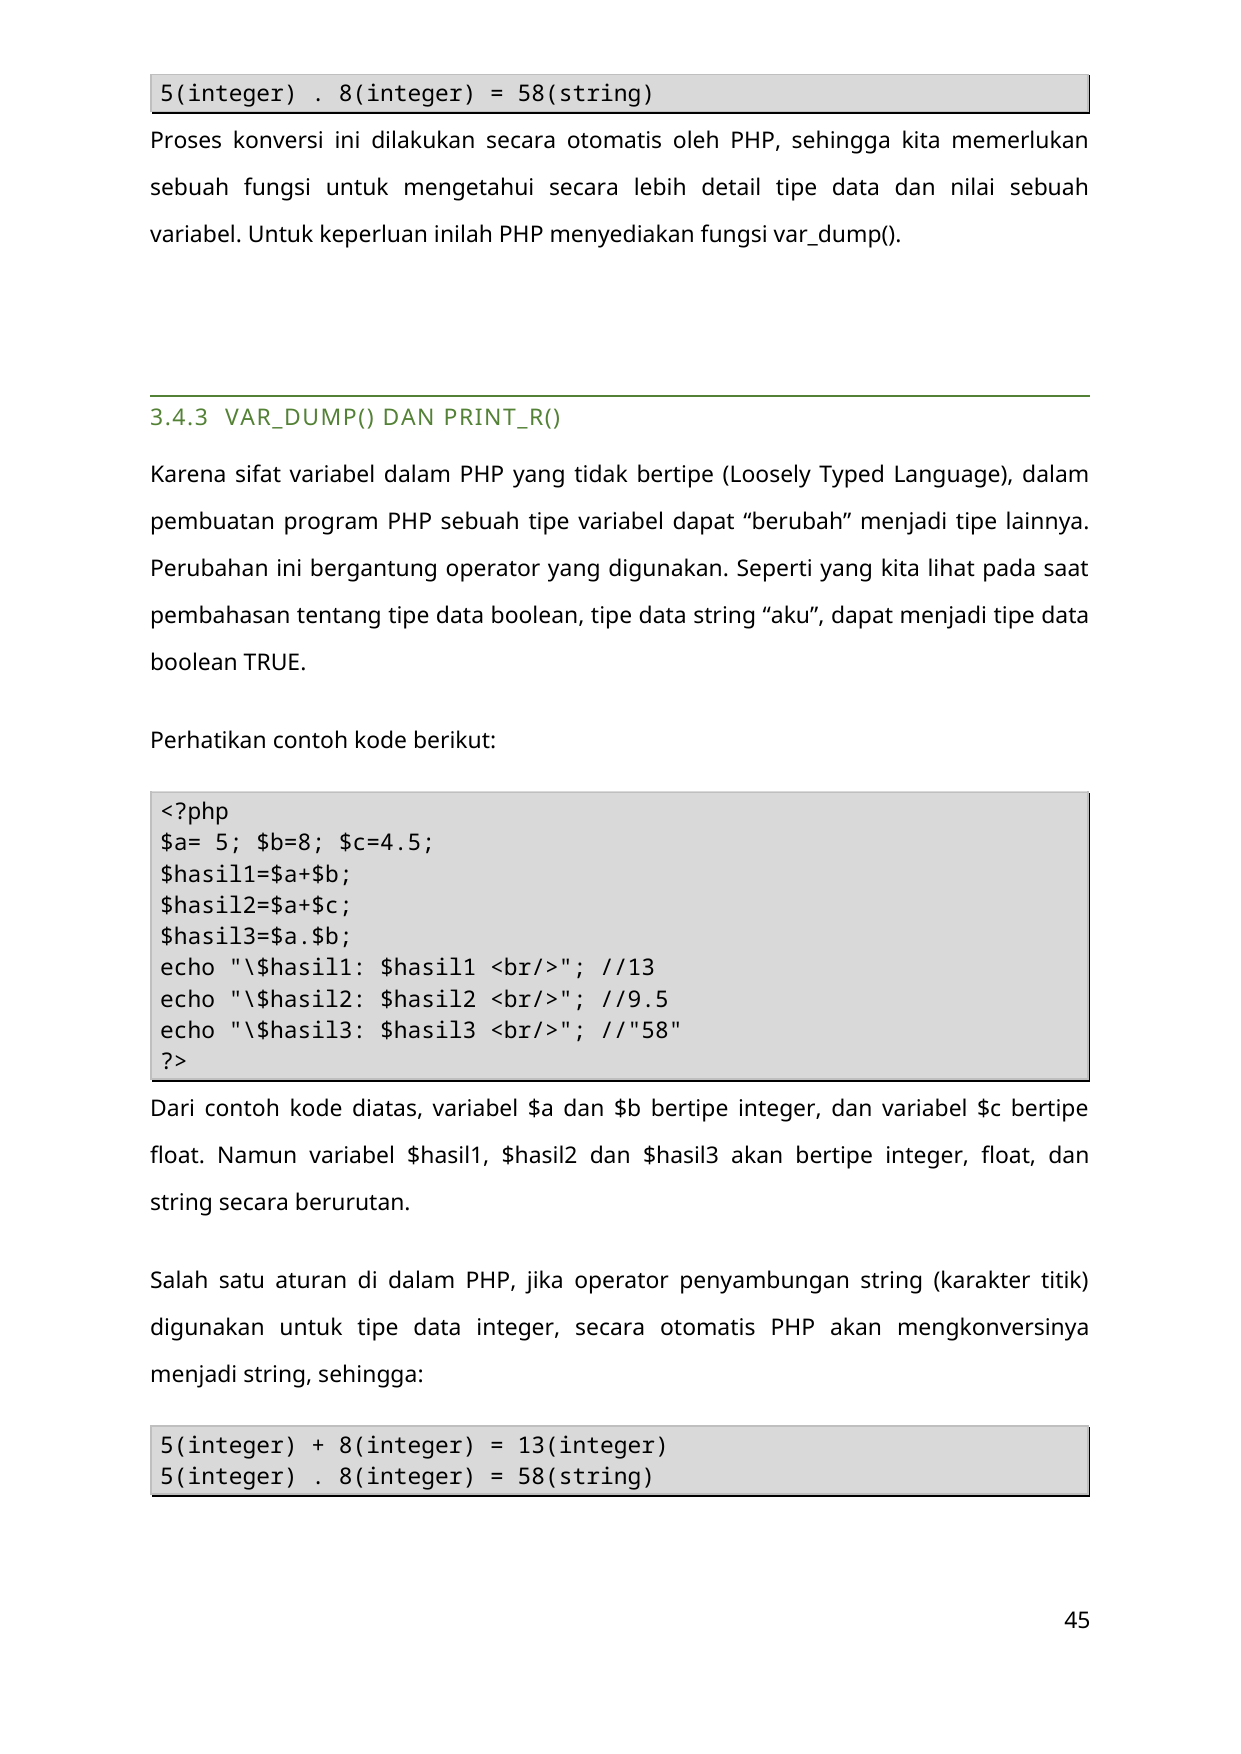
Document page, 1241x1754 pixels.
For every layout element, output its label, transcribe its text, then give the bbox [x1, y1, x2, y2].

text $hasil1=$a+$b; [152, 854, 1087, 885]
text 5(integer) . 8(integer) = 58(string) [152, 75, 1087, 111]
text $hasil2=$a+$c; [152, 885, 1087, 916]
subtitle var_dump() dan print_r() [150, 397, 1090, 432]
text 5(integer) + 8(integer) = 13(integer) [152, 1427, 1087, 1457]
text ?> [152, 1041, 1087, 1078]
text Salah satu aturan di dalam PHP, jika operator penyambungan string (karakter titik) digunakan untuk tipe data integer, secara otomatis PHP akan mengkonversinya menjadi string, sehingga: [150, 1264, 1090, 1389]
text Dari contoh kode diatas, variabel $a dan $b bertipe integer, dan variabel $c bertipe float. Namun variabel $hasil1, $hasil2 dan $hasil3 akan bertipe integer, float, dan string secara berurutan. [150, 1092, 1090, 1217]
text Perhatikan contoh kode berikut: [150, 724, 1090, 755]
text $a= 5; $b=8; $c=4.5; [152, 823, 1087, 854]
text <?php [152, 793, 1087, 823]
text Proses konversi ini dilakukan secara otomatis oleh PHP, sehingga kita memerlukan sebuah fungsi untuk mengetahui secara lebih detail tipe data dan nilai sebuah variabel. Untuk keperluan inilah PHP menyediakan fungsi var_dump(). [150, 124, 1090, 249]
text echo "\$hasil1: $hasil1 <br/>"; //13 [152, 948, 1087, 979]
text echo "\$hasil2: $hasil2 <br/>"; //9.5 [152, 979, 1087, 1010]
text echo "\$hasil3: $hasil3 <br/>"; //"58" [152, 1010, 1087, 1041]
text Karena sifat variabel dalam PHP yang tidak bertipe (Loosely Typed Language), dalam pembuatan program PHP sebuah tipe variabel dapat “berubah” menjadi tipe lainnya. Perubahan ini bergantung operator yang digunakan. Seperti yang kita lihat pada saat pembahasan tentang tipe data boolean, tipe data string “aku”, dapat menjadi tipe data boolean TRUE. [150, 458, 1090, 677]
text 5(integer) . 8(integer) = 58(string) [152, 1457, 1087, 1493]
text $hasil3=$a.$b; [152, 916, 1087, 948]
